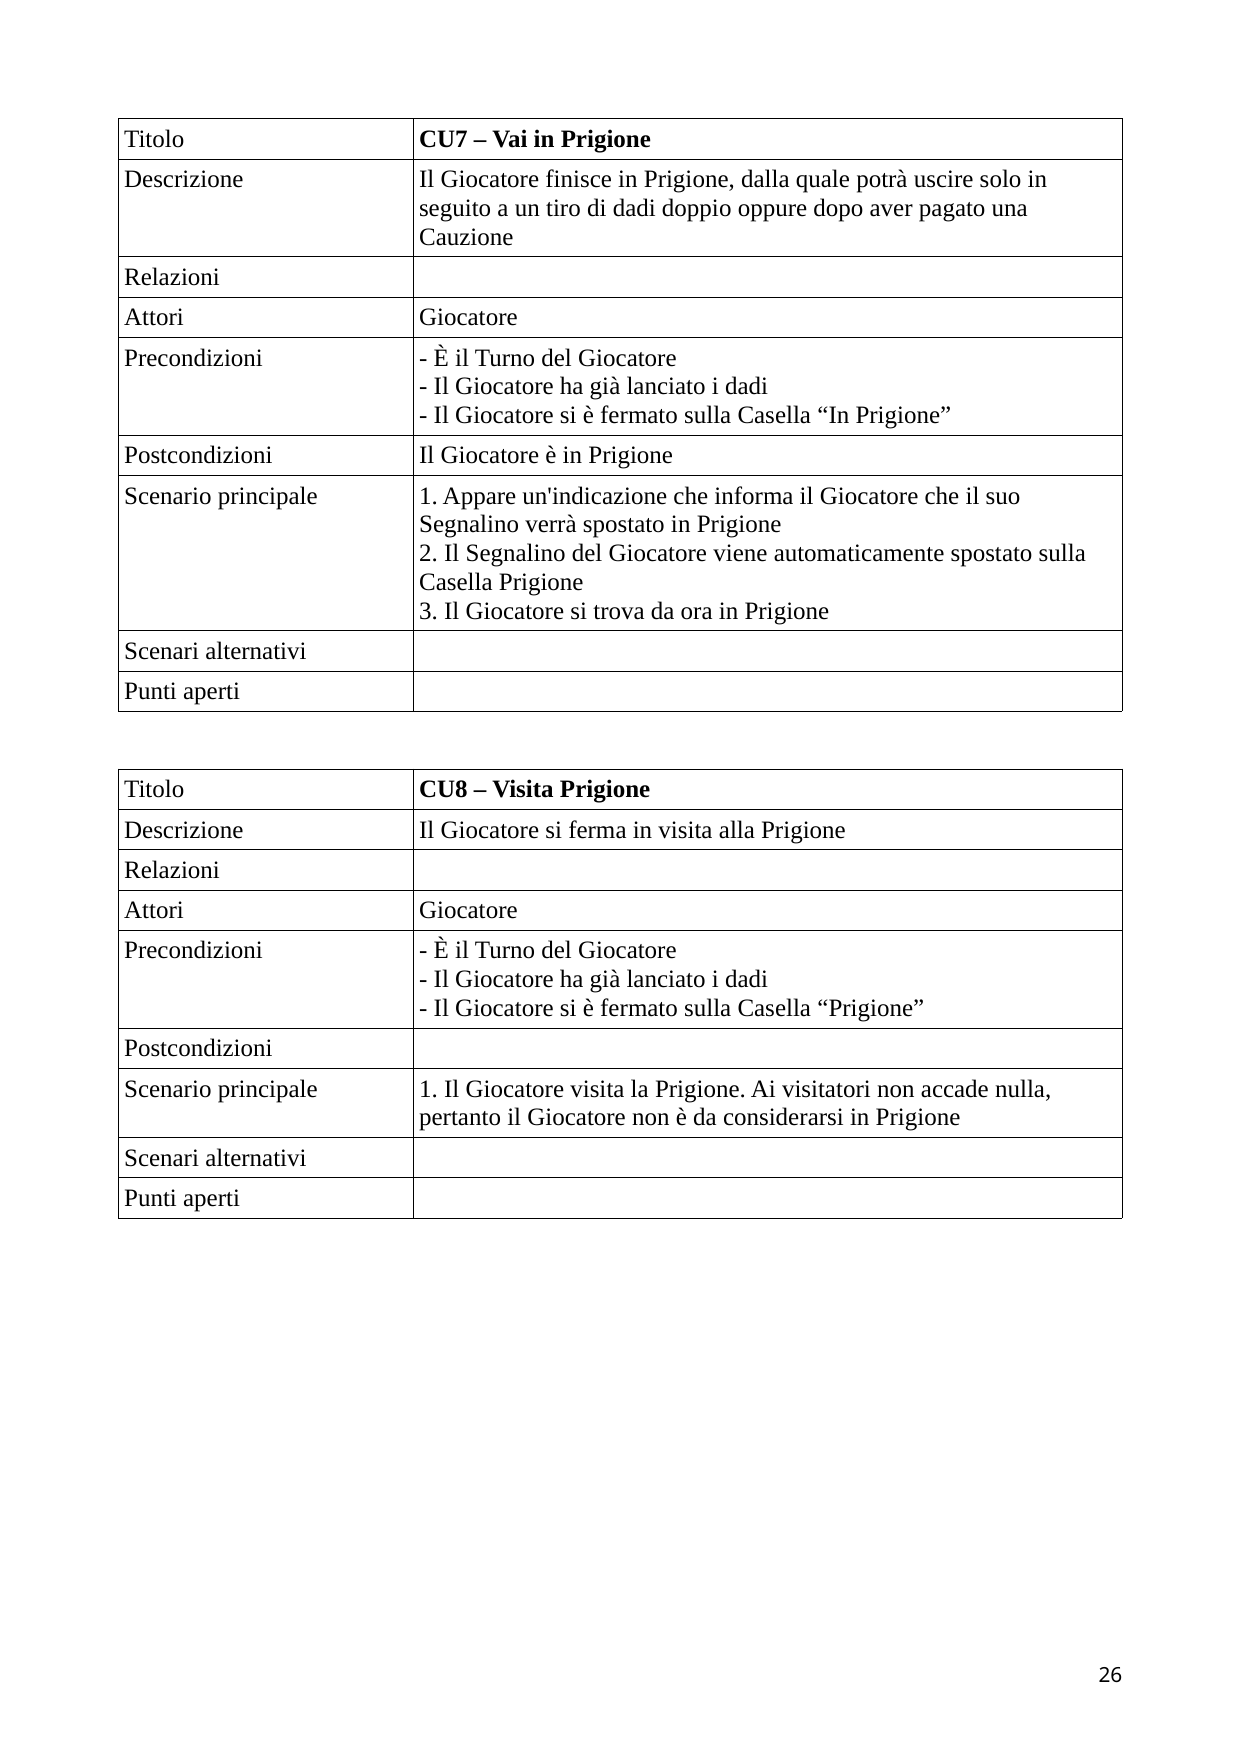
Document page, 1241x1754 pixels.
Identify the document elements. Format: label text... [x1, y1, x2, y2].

table_cell Scenari alternativi [119, 631, 413, 671]
table_cell Giocatore [414, 298, 1122, 337]
table_cell Punti aperti [119, 1178, 413, 1218]
table_header Titolo [119, 770, 413, 809]
table_header CU7 – Vai in Prigione [414, 119, 1122, 158]
table_cell Precondizioni [119, 338, 413, 435]
table_cell - È il Turno del Giocatore - Il Giocatore ha già lanciato i dadi - Il Giocatore si è fermato sulla Casella “Prigione” [414, 931, 1122, 1028]
table_cell Descrizione [119, 160, 413, 256]
table_cell Giocatore [414, 891, 1122, 930]
table_cell 1. Appare un'indicazione che informa il Giocatore che il suo Segnalino verrà spostato in Prigione 2. Il Segnalino del Giocatore viene automaticamente spostato sulla Casella Prigione 3. Il Giocatore si trova da ora in Prigione [414, 476, 1122, 630]
table_header CU8 – Visita Prigione [414, 770, 1122, 809]
table_cell Punti aperti [119, 672, 413, 711]
table_cell Precondizioni [119, 931, 413, 1028]
table_cell Scenario principale [119, 476, 413, 630]
table_cell [414, 1029, 1122, 1068]
table_cell [414, 850, 1122, 889]
table_cell Relazioni [119, 850, 413, 889]
table_cell [414, 1178, 1122, 1218]
table_cell [414, 1138, 1122, 1177]
table_cell Descrizione [119, 810, 413, 849]
table_cell [414, 672, 1122, 711]
table_cell Attori [119, 891, 413, 930]
table_cell Relazioni [119, 257, 413, 297]
table_header Titolo [119, 119, 413, 158]
table_cell [414, 631, 1122, 671]
table_cell Il Giocatore finisce in Prigione, dalla quale potrà uscire solo in seguito a un tiro di dadi doppio oppure dopo aver pagato una Cauzione [414, 160, 1122, 256]
table_cell Il Giocatore si ferma in visita alla Prigione [414, 810, 1122, 849]
table_cell Scenari alternativi [119, 1138, 413, 1177]
table_cell - È il Turno del Giocatore - Il Giocatore ha già lanciato i dadi - Il Giocatore si è fermato sulla Casella “In Prigione” [414, 338, 1122, 435]
table_cell Scenario principale [119, 1069, 413, 1137]
table_cell [414, 257, 1122, 297]
table_cell 1. Il Giocatore visita la Prigione. Ai visitatori non accade nulla, pertanto il Giocatore non è da considerarsi in Prigione [414, 1069, 1122, 1137]
table_cell Attori [119, 298, 413, 337]
table_cell Postcondizioni [119, 1029, 413, 1068]
table_cell Il Giocatore è in Prigione [414, 436, 1122, 475]
table_cell Postcondizioni [119, 436, 413, 475]
